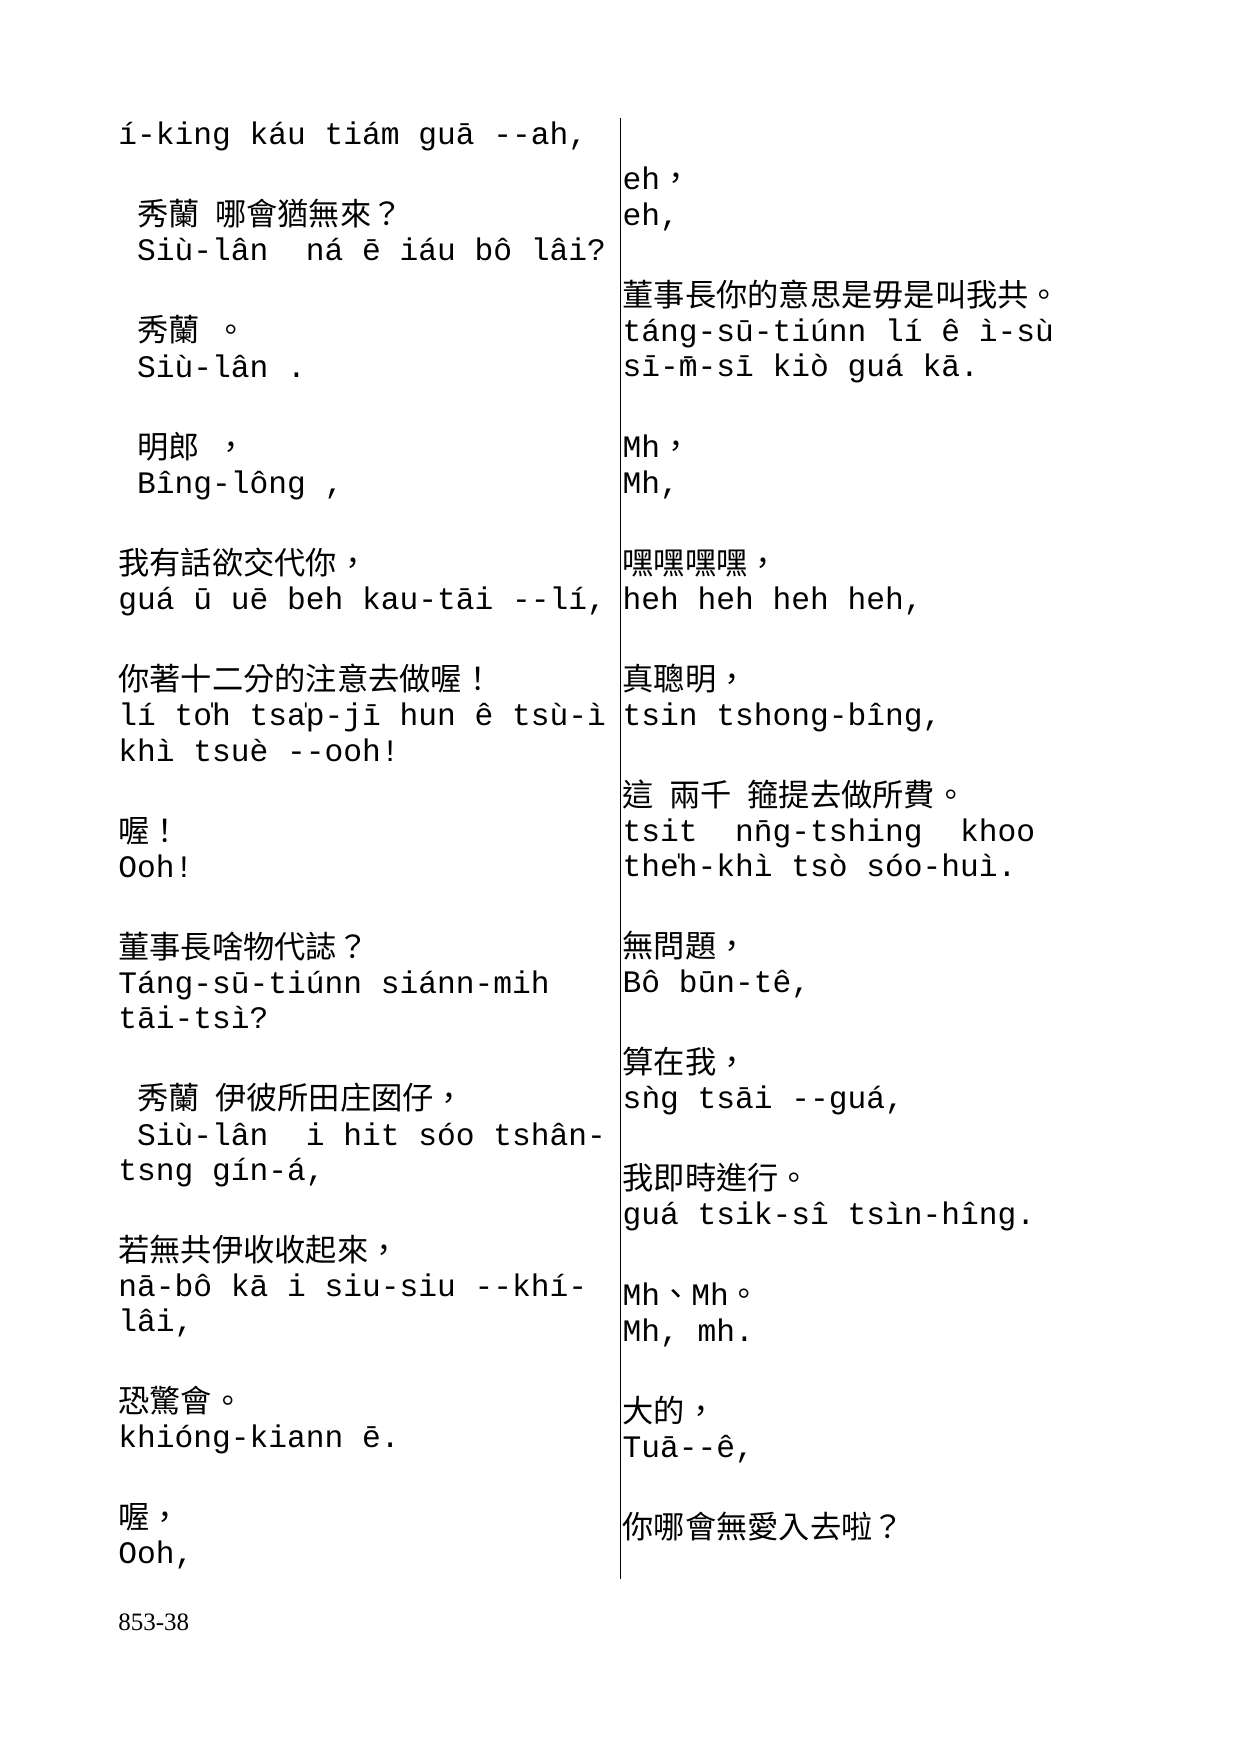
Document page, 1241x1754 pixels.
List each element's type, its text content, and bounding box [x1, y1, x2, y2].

text 你著十二分的注意去做喔！ [118, 654, 618, 699]
text 無問題， [622, 921, 1122, 967]
text 嘿嘿嘿嘿， [622, 538, 1122, 583]
text eh， [622, 153, 1122, 199]
text nā-bô kā i siu-siu --khí-lâi, [118, 1270, 618, 1341]
text táng-sū-tiúnn lí ê ì-sù sī-m̄-sī kiò guá kā. [622, 315, 1122, 386]
text 恐驚會。 [118, 1377, 618, 1422]
text eh, [622, 199, 1122, 234]
text Bîng-lông , [118, 467, 618, 503]
text 大的， [622, 1386, 1122, 1431]
text Mh， [622, 421, 1122, 467]
text Siù-lân i hit sóo tshân-tsng gín-á, [118, 1119, 618, 1190]
text Tuā--ê, [622, 1431, 1122, 1467]
text 真聰明， [622, 654, 1122, 699]
text Ooh, [118, 1538, 618, 1573]
text 明郎 ， [118, 422, 618, 467]
text Táng-sū-tiúnn siánn-mih tāi-tsì? [118, 967, 618, 1038]
text í-king káu tiám guā --ah, [118, 118, 618, 153]
text 董事長啥物代誌？ [118, 922, 618, 967]
text 你哪會無愛入去啦？ [622, 1502, 1122, 1547]
text 我有話欲交代你， [118, 538, 618, 583]
text guá ū uē beh kau-tāi --lí, [118, 583, 618, 619]
text 這 兩千 箍提去做所費。 [622, 770, 1122, 815]
text 秀蘭 哪會猶無來？ [118, 189, 618, 234]
text Ooh! [118, 851, 618, 886]
text 秀蘭 。 [118, 305, 618, 351]
text 我即時進行。 [622, 1153, 1122, 1199]
text tsin tshong-bîng, [622, 699, 1122, 734]
text 算在我， [622, 1037, 1122, 1083]
text Siù-lân . [118, 351, 618, 386]
text sǹg tsāi --guá, [622, 1083, 1122, 1118]
text Mh, mh. [622, 1315, 1122, 1351]
text heh heh heh heh, [622, 583, 1122, 618]
text 喔！ [118, 806, 618, 851]
text khióng-kiann ē. [118, 1422, 618, 1457]
text tsit nn̄g-tshing khoo the̍h-khì tsò sóo-huì. [622, 815, 1122, 886]
text guá tsik-sî tsìn-hîng. [622, 1199, 1122, 1234]
text 董事長你的意思是毋是叫我共。 [622, 270, 1122, 315]
text Siù-lân ná ē iáu bô lâi? [118, 234, 618, 270]
text Mh, [622, 467, 1122, 502]
text 秀蘭 伊彼所田庄囡仔， [118, 1073, 618, 1119]
text 若無共伊收收起來， [118, 1225, 618, 1270]
text Mh、Mh。 [622, 1269, 1122, 1315]
text 喔， [118, 1493, 618, 1538]
text lí to̍h tsa̍p-jī hun ê tsù-ì khì tsuè --ooh! [118, 699, 618, 770]
text Bô būn-tê, [622, 967, 1122, 1002]
